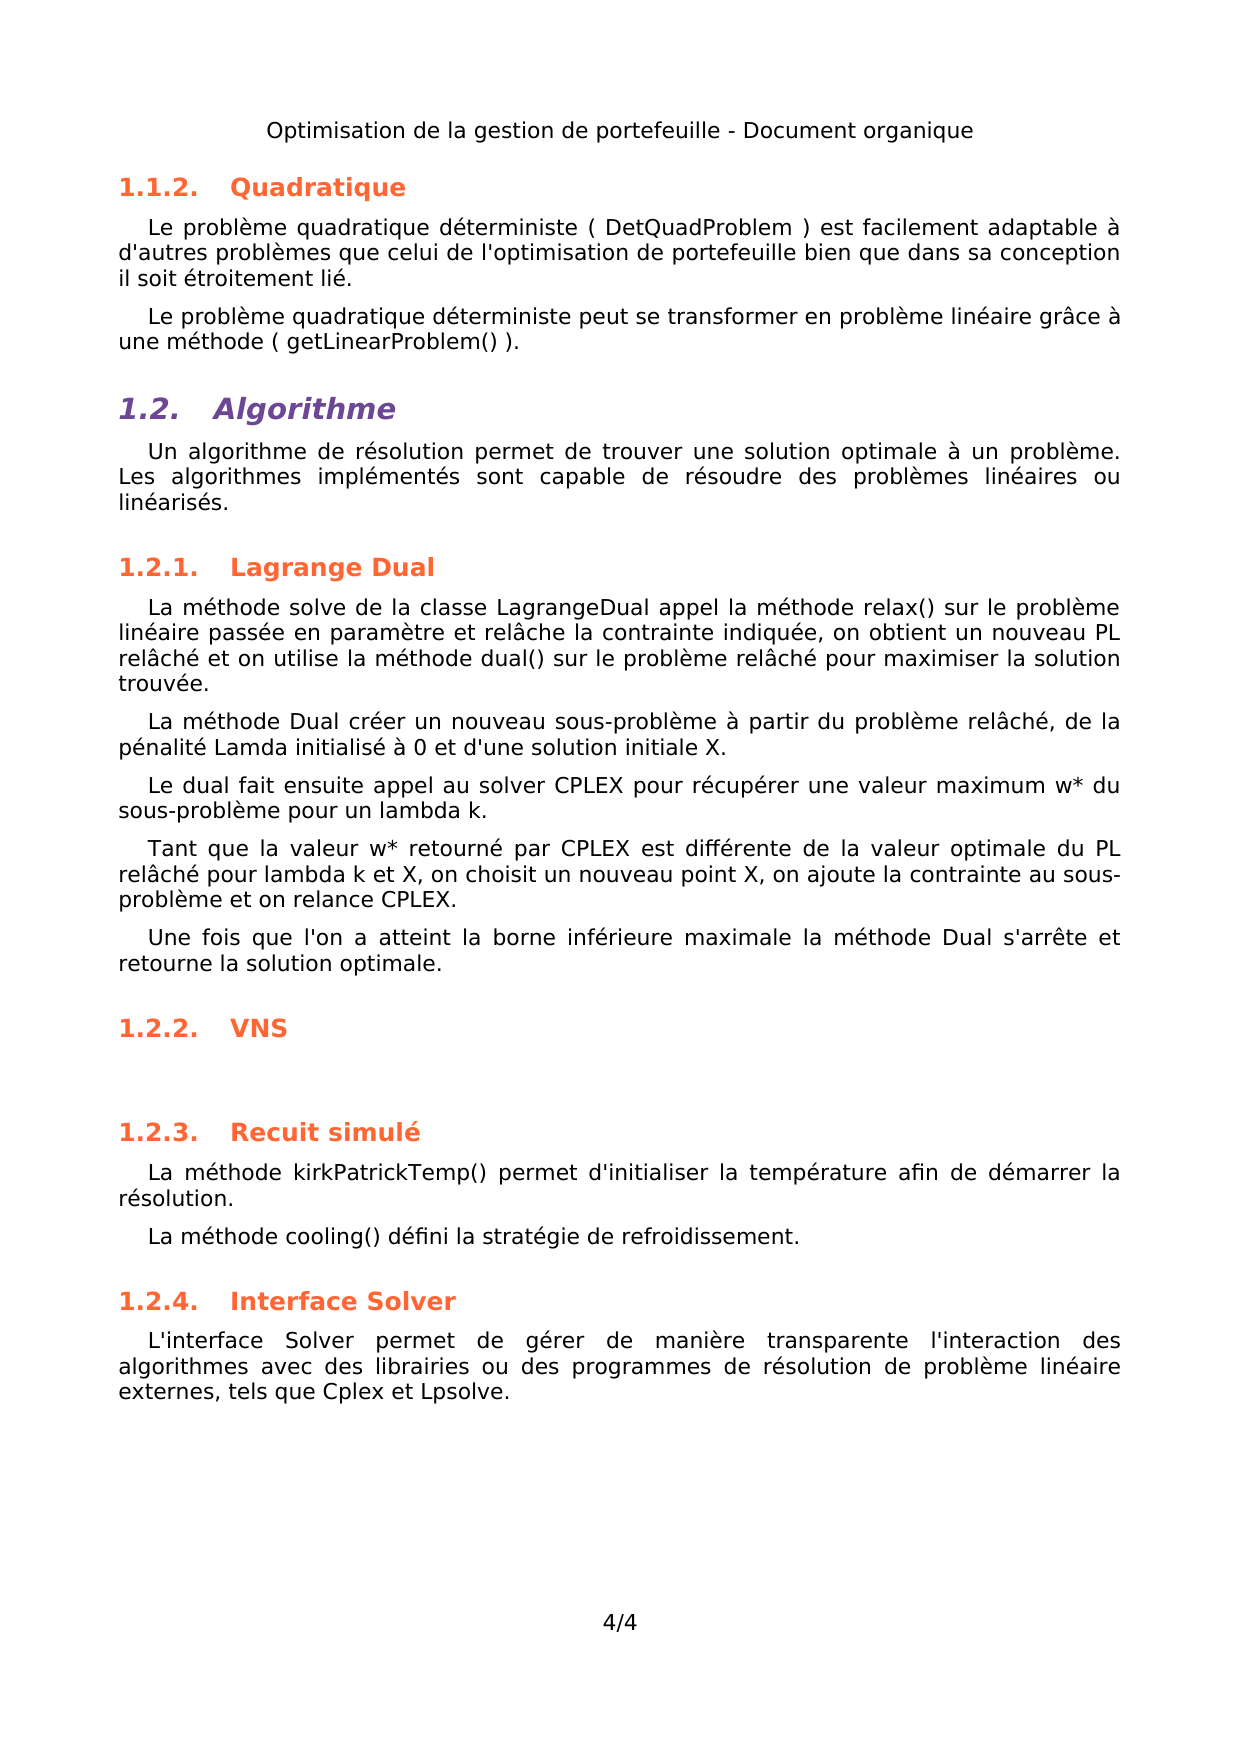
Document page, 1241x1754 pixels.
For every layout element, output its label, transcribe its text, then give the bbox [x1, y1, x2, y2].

text Une fois que l'on a atteint la borne inférieure maximale la méthode Dual s'arrête et retourne la solution optimale. [118, 925, 1122, 976]
text La méthode solve de la classe LagrangeDual appel la méthode relax() sur le problème linéaire passée en paramètre et relâche la contrainte indiquée, on obtient un nouveau PL relâché et on utilise la méthode dual() sur le problème relâché pour maximiser la solution trouvée. [118, 594, 1122, 697]
subtitle VNS [118, 1014, 1122, 1043]
text L'interface Solver permet de gérer de manière transparente l'interaction des algorithmes avec des librairies ou des programmes de résolution de problème linéaire externes, tels que Cplex et Lpsolve. [118, 1328, 1122, 1405]
text La méthode Dual créer un nouveau sous-problème à partir du problème relâché, de la pénalité Lamda initialisé à 0 et d'une solution initiale X. [118, 709, 1122, 760]
text La méthode cooling() défini la stratégie de refroidissement. [118, 1224, 1122, 1249]
subtitle Algorithme [118, 392, 1122, 426]
text Le problème quadratique déterministe ( DetQuadProblem ) est facilement adaptable à d'autres problèmes que celui de l'optimisation de portefeuille bien que dans sa conception il soit étroitement lié. [118, 215, 1122, 291]
subtitle Interface Solver [118, 1287, 1122, 1316]
subtitle Recuit simulé [118, 1118, 1122, 1148]
subtitle Lagrange Dual [118, 553, 1122, 582]
text Un algorithme de résolution permet de trouver une solution optimale à un problème. Les algorithmes implémentés sont capable de résoudre des problèmes linéaires ou linéarisés. [118, 439, 1122, 515]
text Le problème quadratique déterministe peut se transformer en problème linéaire grâce à une méthode ( getLinearProblem() ). [118, 304, 1122, 355]
subtitle Quadratique [118, 173, 1122, 202]
text La méthode kirkPatrickTemp() permet d'initialiser la température afin de démarrer la résolution. [118, 1160, 1122, 1211]
text Le dual fait ensuite appel au solver CPLEX pour récupérer une valeur maximum w* du sous-problème pour un lambda k. [118, 773, 1122, 824]
text Tant que la valeur w* retourné par CPLEX est différente de la valeur optimale du PL relâché pour lambda k et X, on choisit un nouveau point X, on ajoute la contrainte au sous-problème et on relance CPLEX. [118, 836, 1122, 913]
